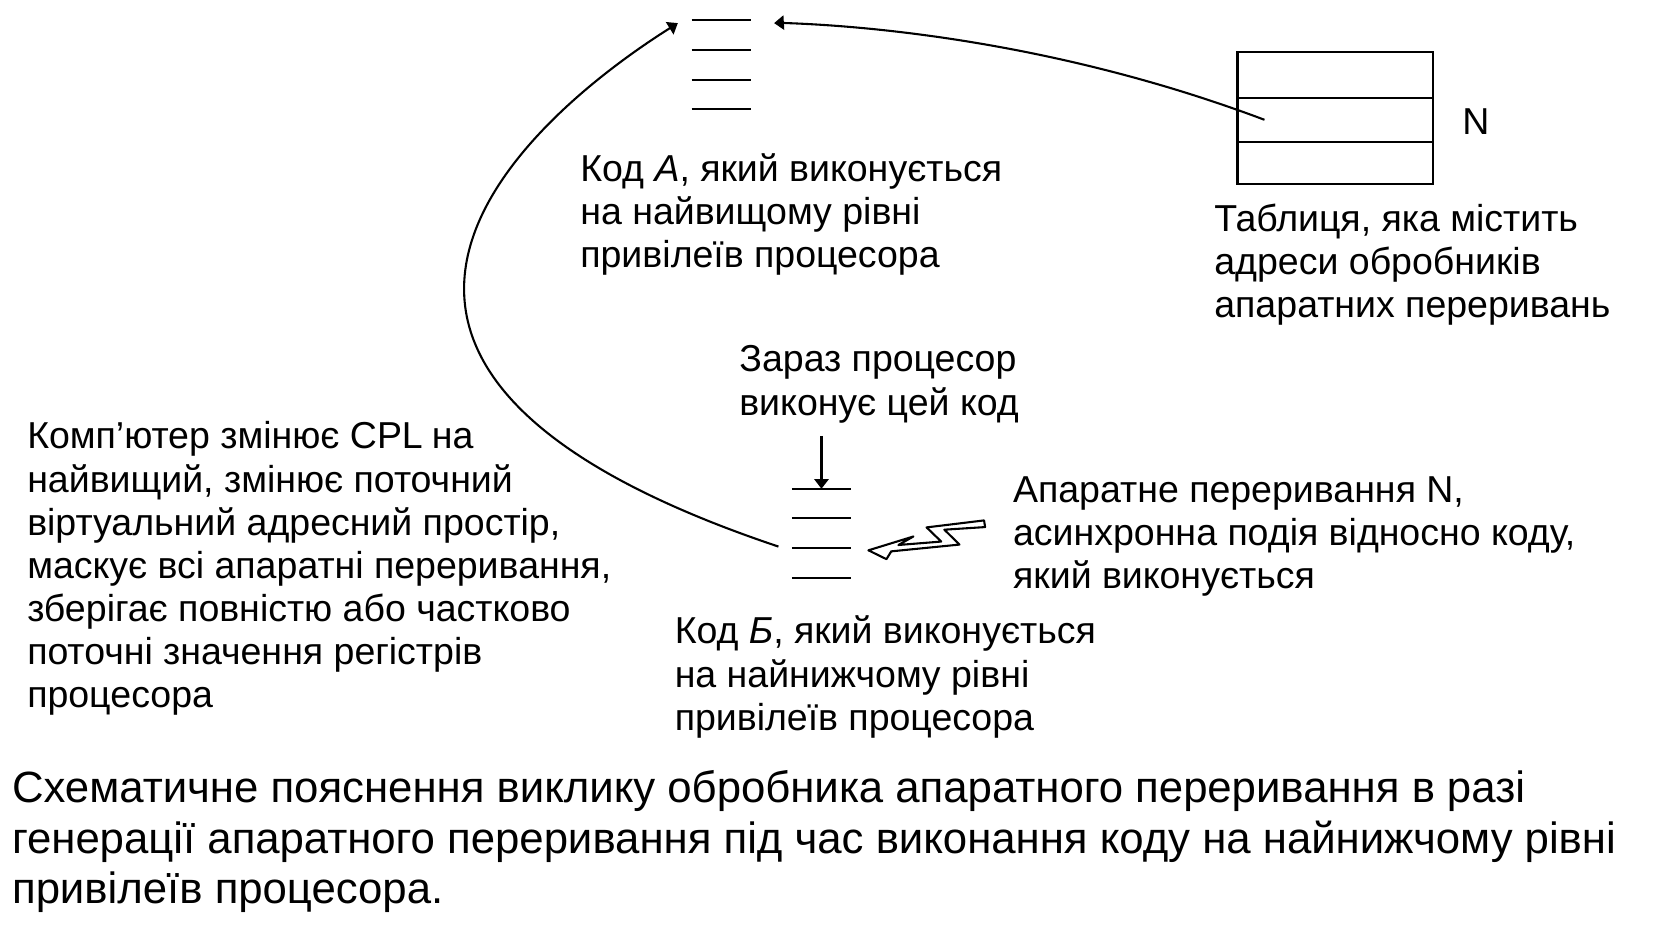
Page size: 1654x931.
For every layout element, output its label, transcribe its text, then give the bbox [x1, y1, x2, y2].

table_header [12, 0, 1642, 762]
table_cell Схематичне пояснення виклику обробника апаратного переривання в разі генерації апаратного переривання під час виконання коду на найнижчому рівні привілеїв процесора. [12, 762, 1642, 913]
